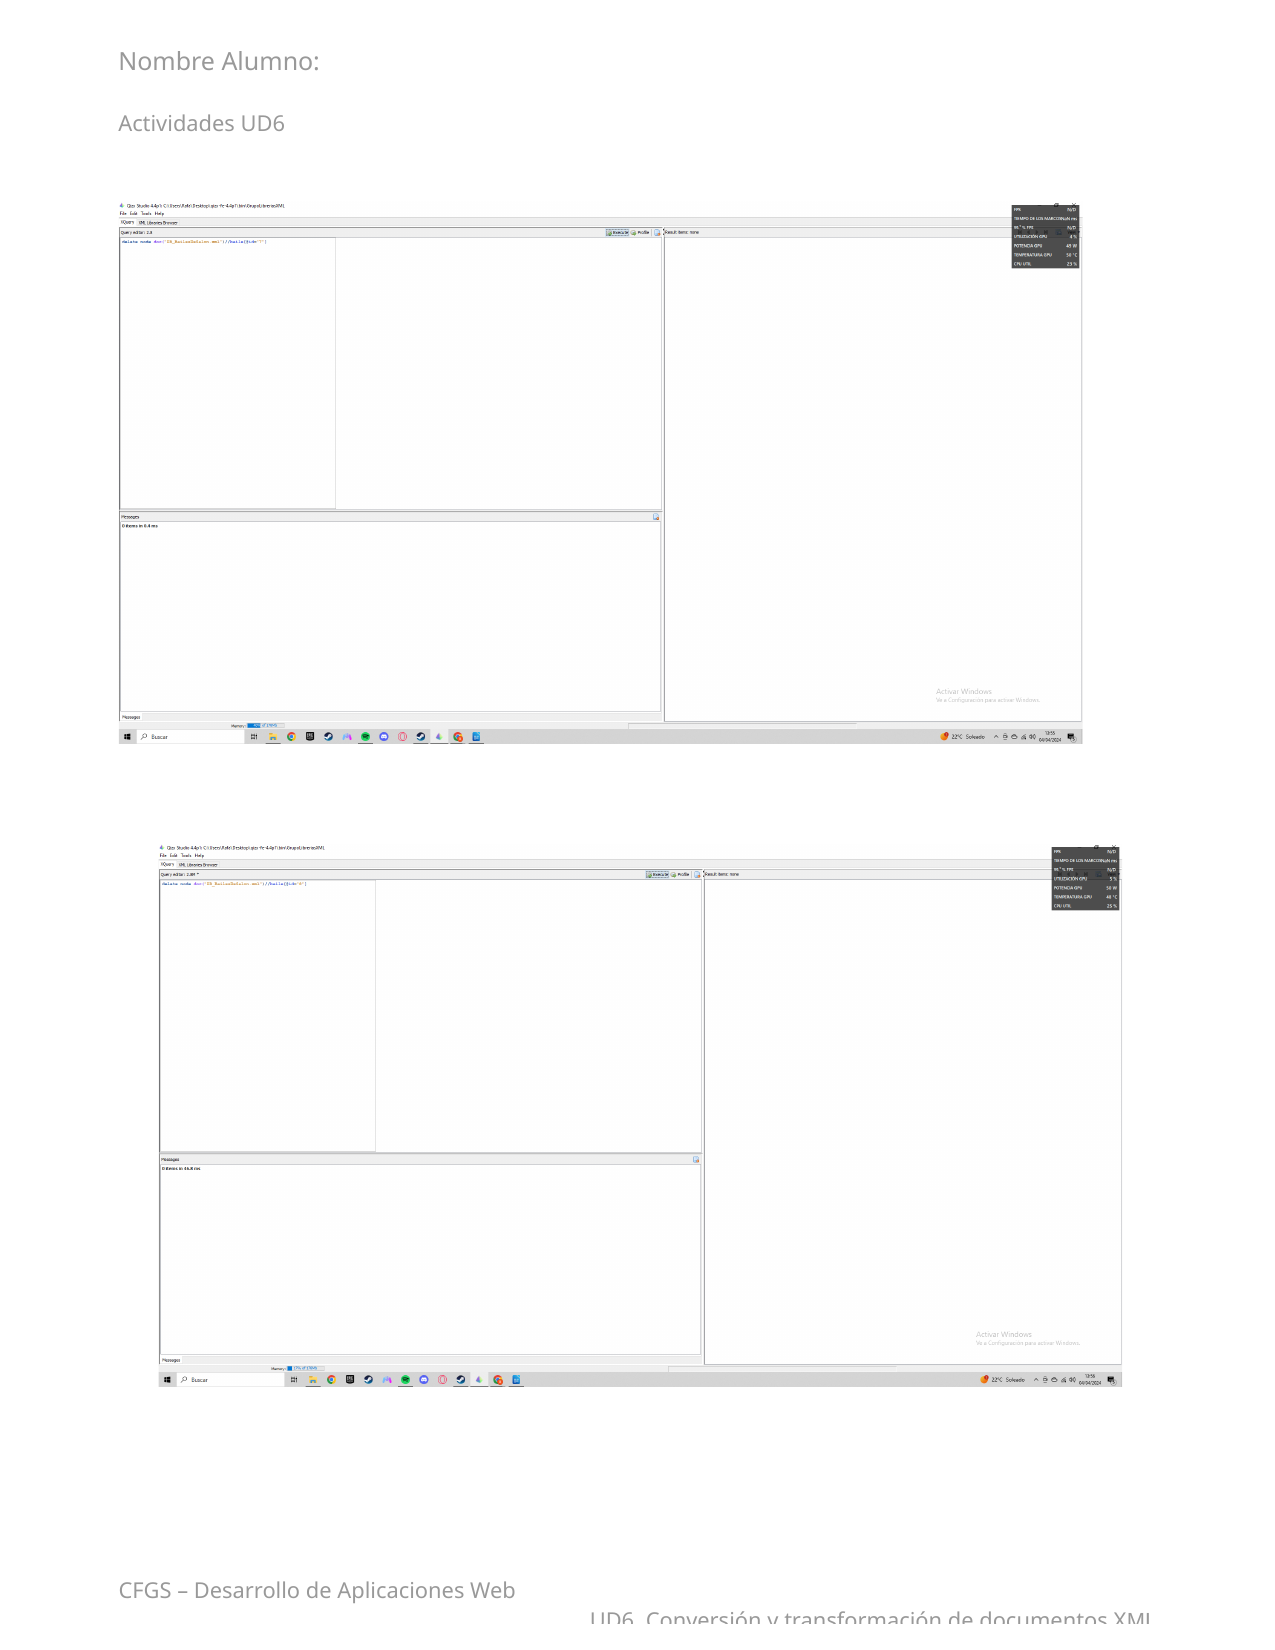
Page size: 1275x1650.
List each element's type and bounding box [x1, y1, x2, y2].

picture [118, 201, 1083, 744]
picture [158, 844, 1123, 1387]
